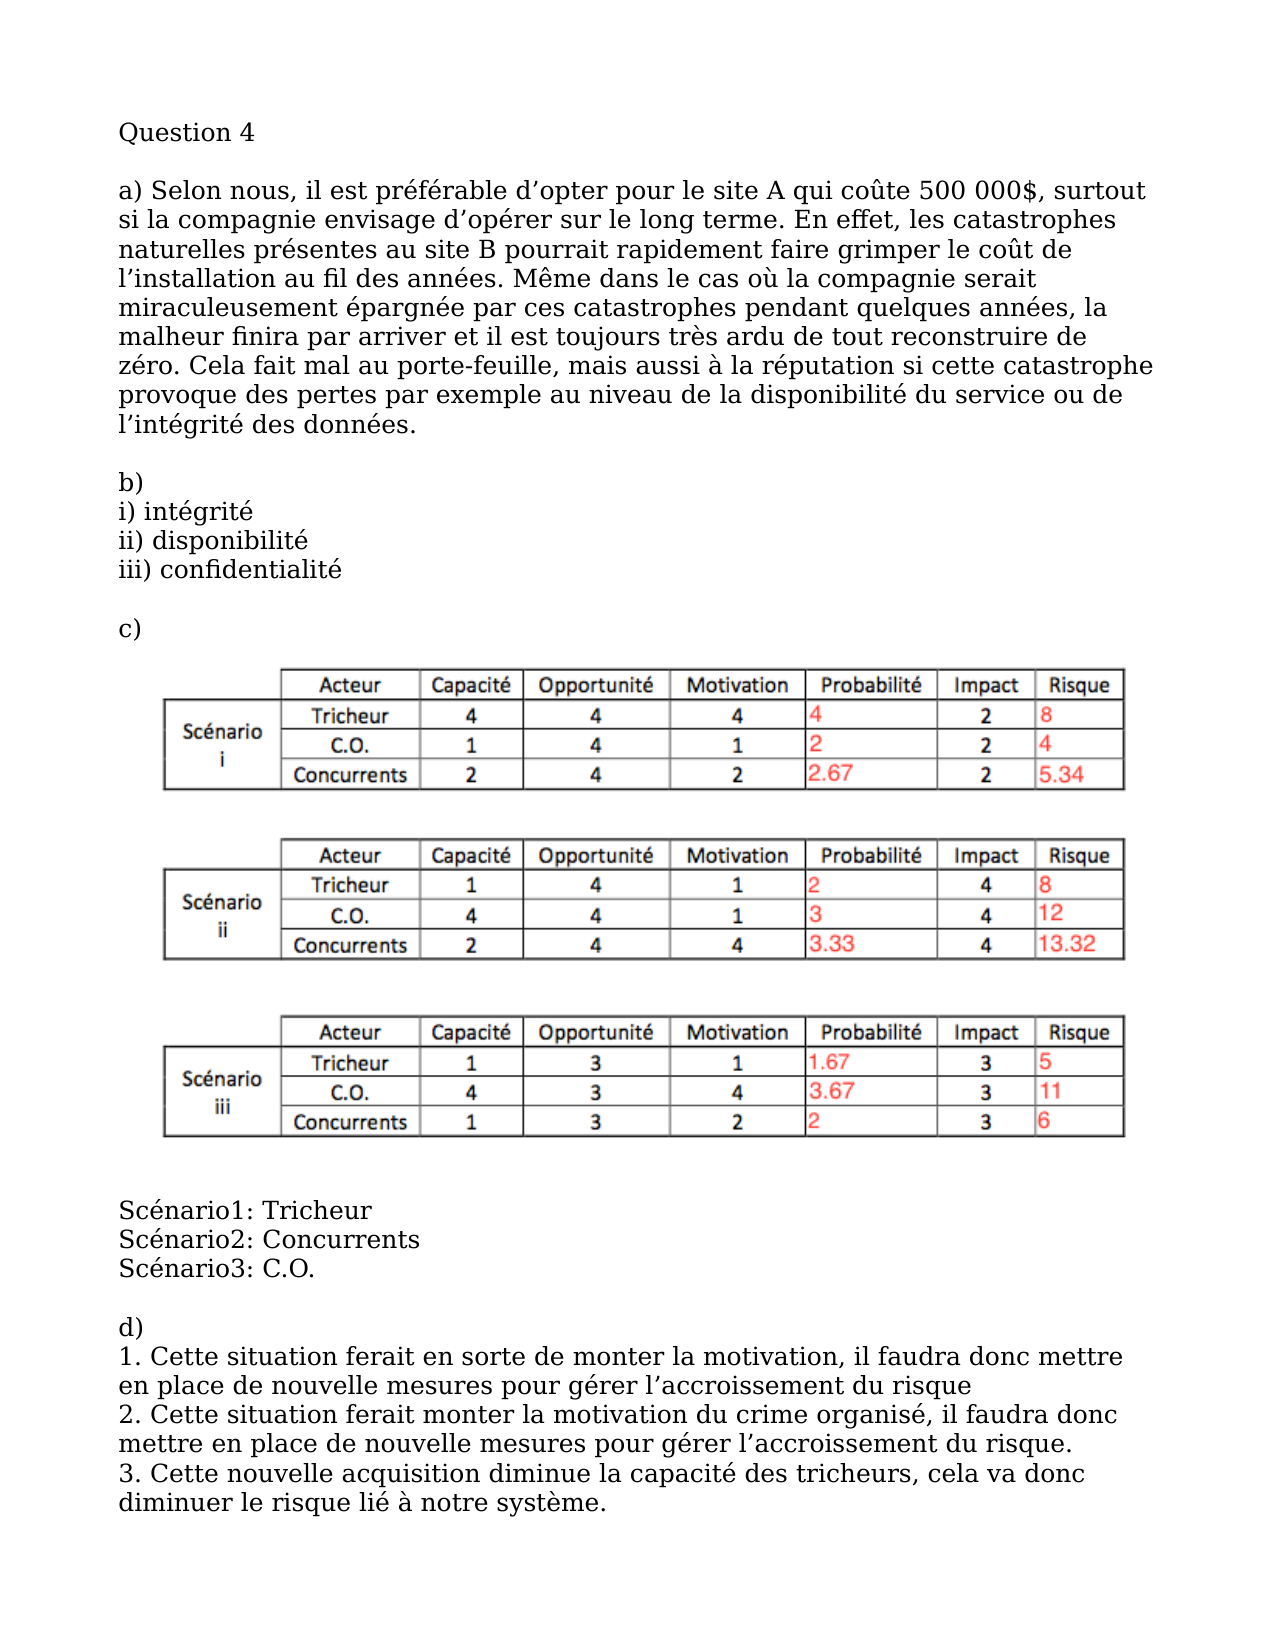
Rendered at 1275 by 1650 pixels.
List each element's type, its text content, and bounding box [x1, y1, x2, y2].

text ii) disponibilité [118, 526, 1157, 556]
text b) [118, 468, 1157, 497]
text iii) confidentialité [118, 556, 1157, 585]
text Scénario2: Concurrents [118, 1225, 1157, 1254]
text Scénario3: C.O. [118, 1254, 1157, 1284]
text Scénario1: Tricheur [118, 1196, 1157, 1225]
text a) Selon nous, il est préférable d’opter pour le site A qui coûte 500 000$, surtout si la compagnie envisage d’opérer sur le long terme. En effet, les catastrophes naturelles présentes au site B pourrait rapidement faire grimper le coût de l’installation au fil des années. Même dans le cas où la compagnie serait miraculeusement épargnée par ces catastrophes pendant quelques années, la malheur finira par arriver et il est toujours très ardu de tout reconstruire de zéro. Cela fait mal au porte-feuille, mais aussi à la réputation si cette catastrophe provoque des pertes par exemple au niveau de la disponibilité du service ou de l’intégrité des données. [118, 176, 1157, 439]
text 2. Cette situation ferait monter la motivation du crime organisé, il faudra donc mettre en place de nouvelle mesures pour gérer l’accroissement du risque. [118, 1400, 1157, 1459]
text Question 4 [118, 118, 1157, 147]
text 3. Cette nouvelle acquisition diminue la capacité des tricheurs, cela va donc diminuer le risque lié à notre système. [118, 1459, 1157, 1517]
text i) intégrité [118, 497, 1157, 526]
text c) [118, 614, 1157, 643]
text d) [118, 1313, 1157, 1342]
picture [118, 643, 1157, 1167]
text 1. Cette situation ferait en sorte de monter la motivation, il faudra donc mettre en place de nouvelle mesures pour gérer l’accroissement du risque [118, 1342, 1157, 1400]
